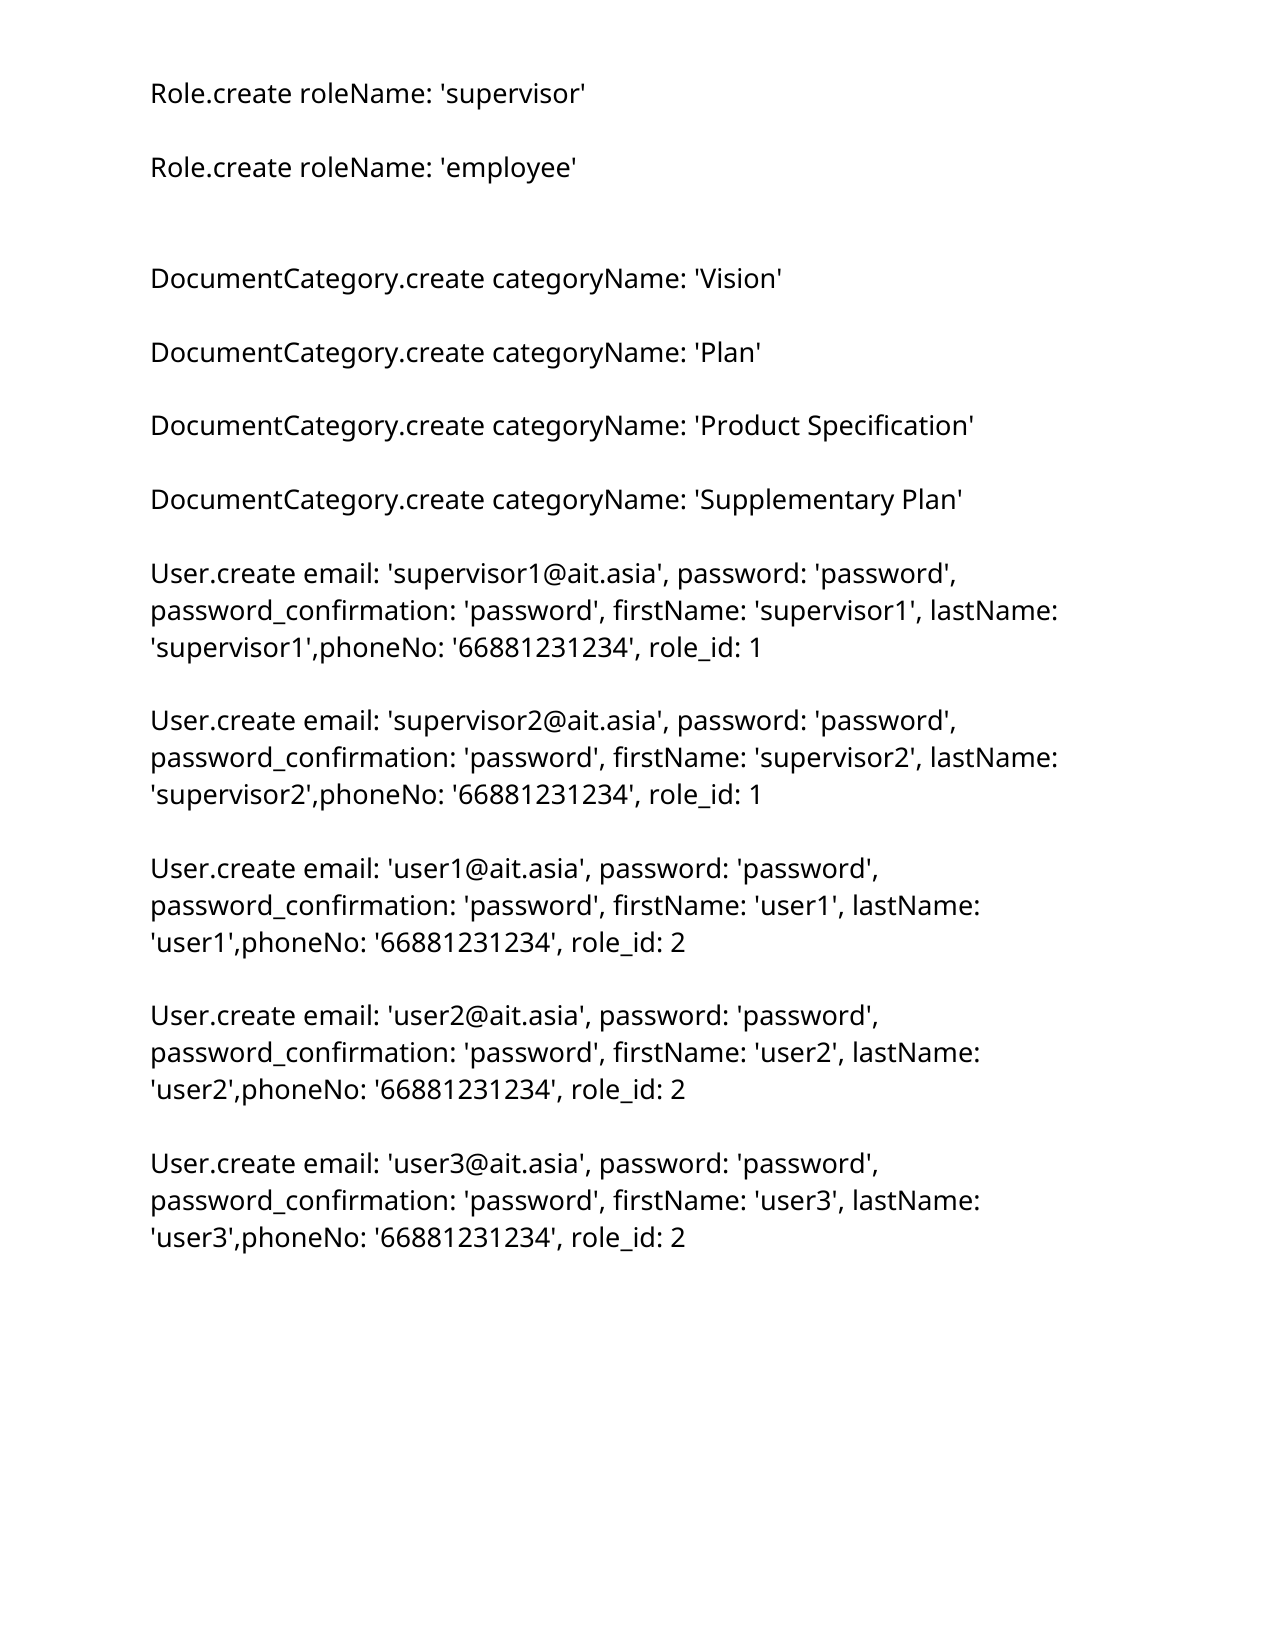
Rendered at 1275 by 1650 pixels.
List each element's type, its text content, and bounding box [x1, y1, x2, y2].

text User.create email: 'user2@ait.asia', password: 'password', password_confirmation: 'password', firstName: 'user2', lastName: 'user2',phoneNo: '66881231234', role_id: 2 [150, 997, 1125, 1107]
text Role.create roleName: 'employee' [150, 149, 1125, 186]
text User.create email: 'supervisor2@ait.asia', password: 'password', password_confirmation: 'password', firstName: 'supervisor2', lastName: 'supervisor2',phoneNo: '66881231234', role_id: 1 [150, 702, 1125, 812]
text DocumentCategory.create categoryName: 'Supplementary Plan' [150, 481, 1125, 517]
text DocumentCategory.create categoryName: 'Product Specification' [150, 407, 1125, 444]
text DocumentCategory.create categoryName: 'Vision' [150, 259, 1125, 296]
text Role.create roleName: 'supervisor' [150, 75, 1125, 112]
text User.create email: 'user1@ait.asia', password: 'password', password_confirmation: 'password', firstName: 'user1', lastName: 'user1',phoneNo: '66881231234', role_id: 2 [150, 849, 1125, 960]
text DocumentCategory.create categoryName: 'Plan' [150, 333, 1125, 370]
text User.create email: 'user3@ait.asia', password: 'password', password_confirmation: 'password', firstName: 'user3', lastName: 'user3',phoneNo: '66881231234', role_id: 2 [150, 1144, 1125, 1255]
text User.create email: 'supervisor1@ait.asia', password: 'password', password_confirmation: 'password', firstName: 'supervisor1', lastName: 'supervisor1',phoneNo: '66881231234', role_id: 1 [150, 554, 1125, 665]
